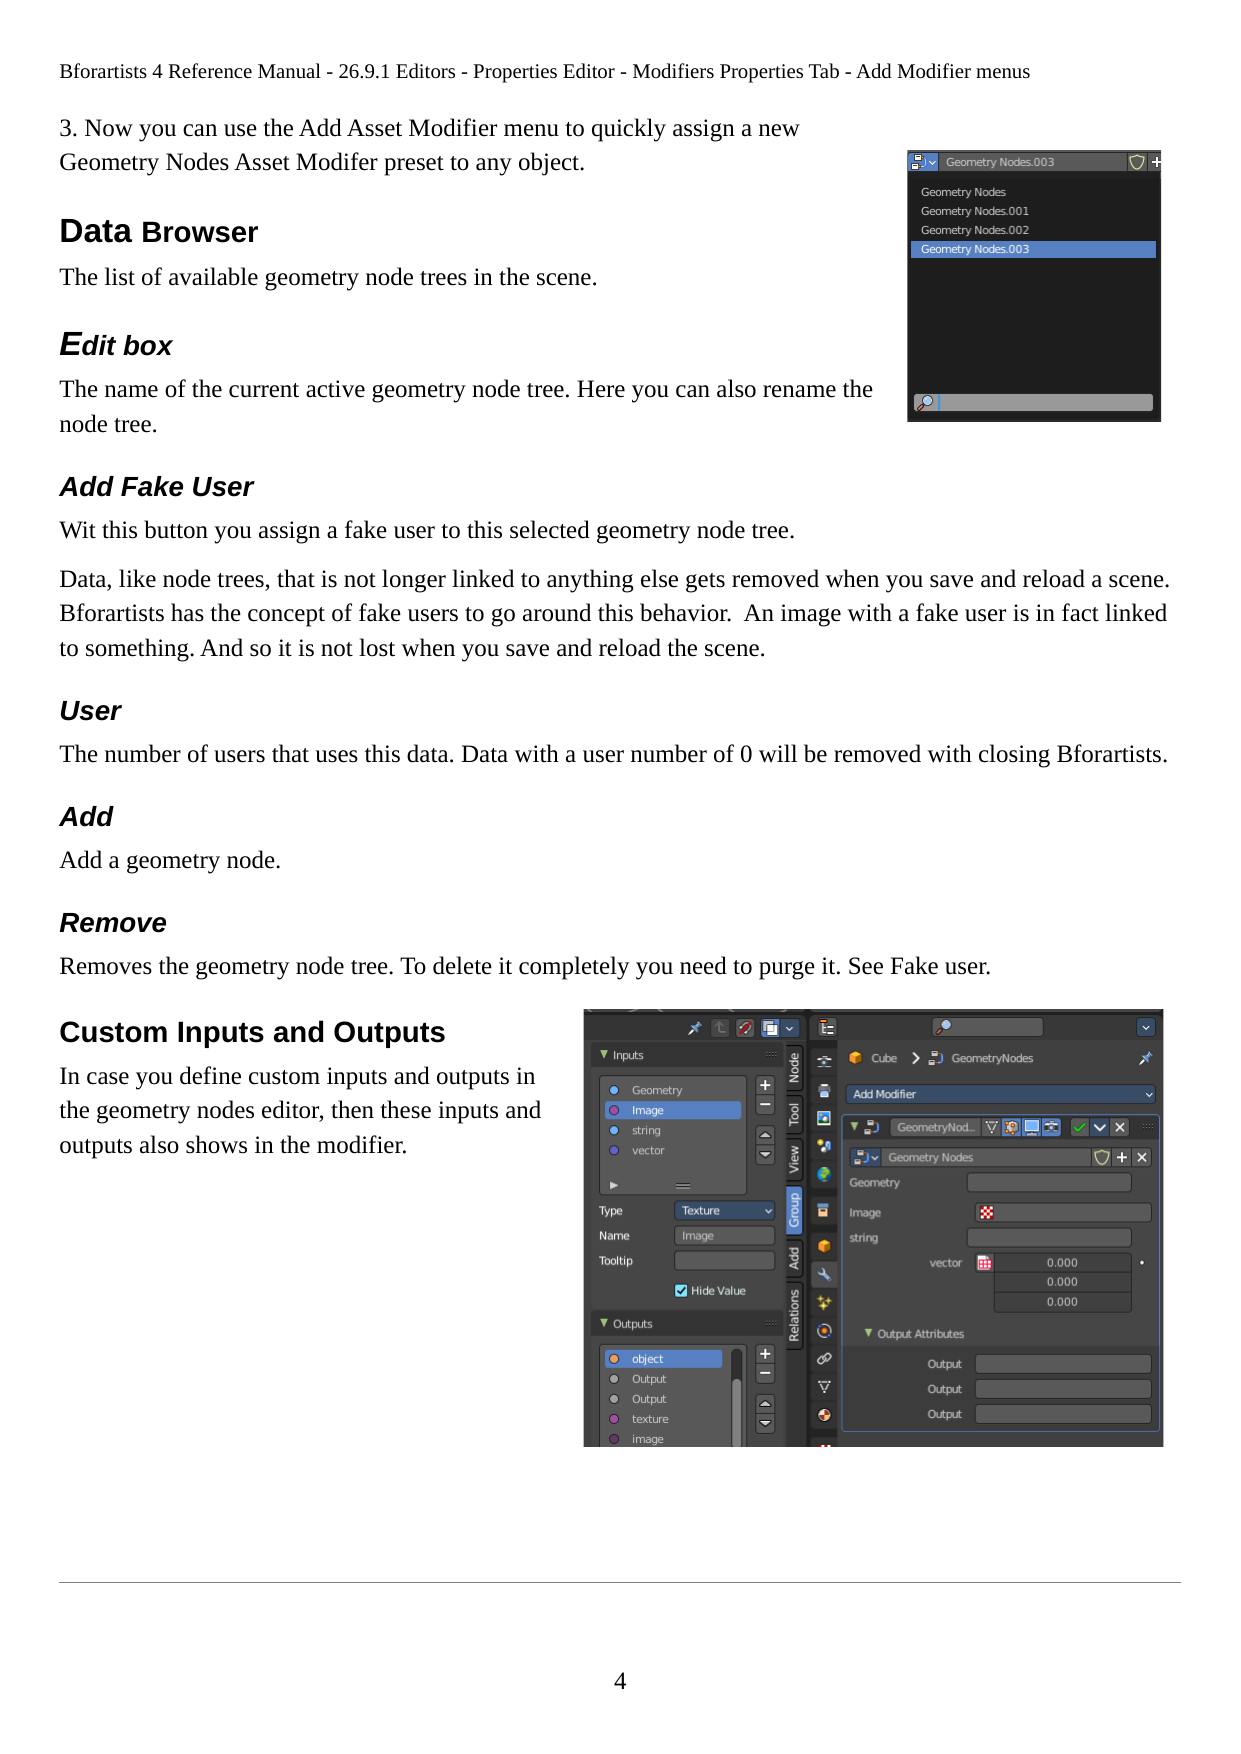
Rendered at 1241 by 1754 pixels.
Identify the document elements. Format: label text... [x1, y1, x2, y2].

text Add a geometry node. [59, 845, 1181, 874]
text In case you define custom inputs and outputs in the geometry nodes editor, then these inputs and outputs also shows in the modifier. [59, 1061, 583, 1158]
subtitle Remove [59, 906, 1181, 938]
text The number of users that uses this data. Data with a user number of 0 will be removed with closing Bforartists. [59, 739, 1181, 768]
text Data, like node trees, that is not longer linked to anything else gets removed when you save and reload a scene. Bforartists has the concept of fake users to go around this behavior. An image with a fake user is in fact linked to something. And so it is not lost when you save and reload the scene. [59, 564, 1181, 662]
subtitle Custom Inputs and Outputs [59, 1014, 583, 1048]
subtitle Edit box [59, 323, 907, 362]
text Removes the geometry node tree. To delete it completely you need to purge it. See Fake user. [59, 951, 1181, 979]
text The list of available geometry node trees in the scene. [59, 262, 907, 291]
subtitle [1162, 211, 1181, 249]
picture [583, 1009, 1164, 1447]
subtitle Add [59, 801, 1181, 832]
text Wit this button you assign a fake user to this selected geometry node tree. [59, 515, 1181, 544]
subtitle Data Browser [59, 211, 907, 249]
text 3. Now you can use the Add Asset Modifier menu to quickly assign a new Geometry Nodes Asset Modifer preset to any object. [59, 113, 1181, 176]
picture [907, 150, 1162, 422]
text The name of the current active geometry node tree. Here you can also rename the node tree. [59, 374, 1181, 438]
subtitle User [59, 694, 1181, 726]
subtitle Add Fake User [59, 471, 1181, 502]
subtitle [1164, 1014, 1181, 1048]
subtitle [1162, 323, 1181, 362]
